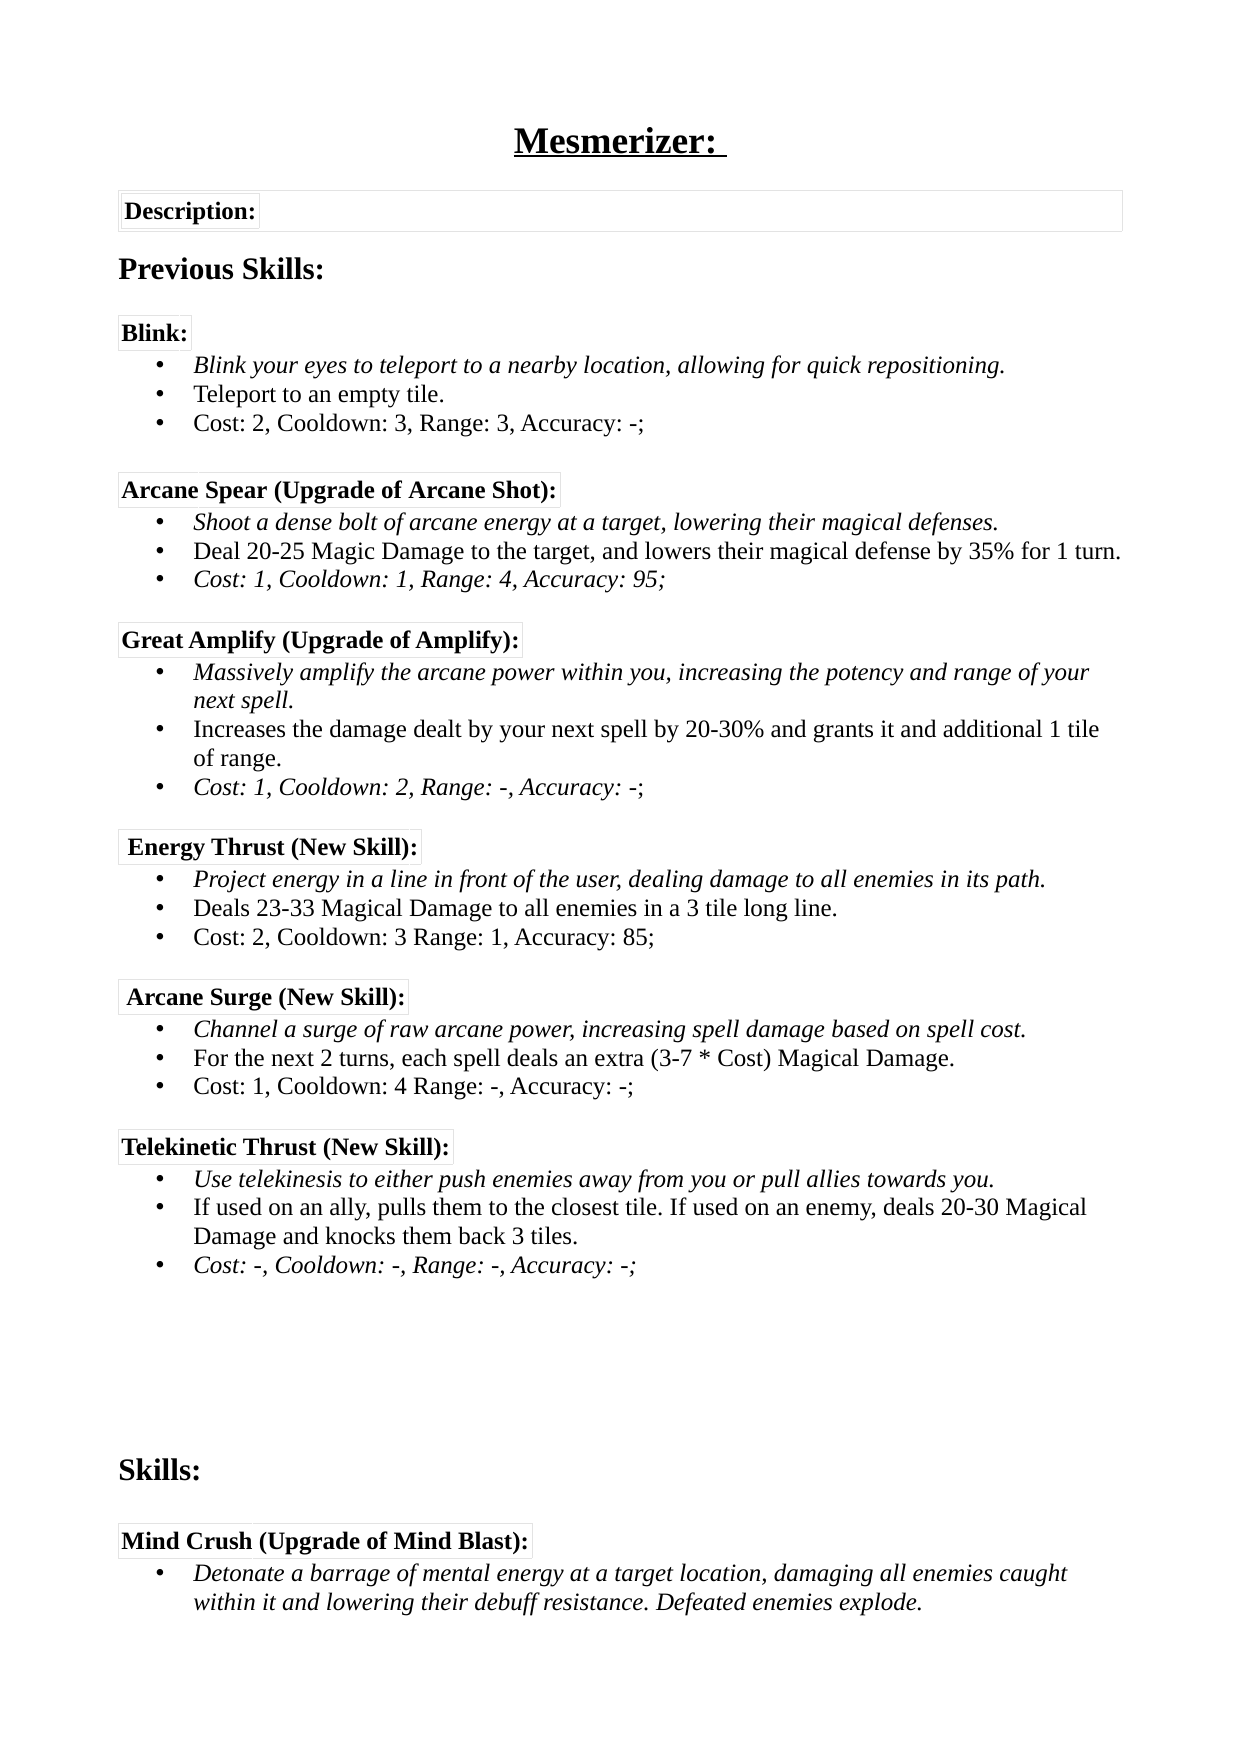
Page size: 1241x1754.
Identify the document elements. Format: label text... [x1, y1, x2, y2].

text Great Amplify (Upgrade of Amplify): [119, 623, 522, 657]
text Previous Skills: [118, 251, 1122, 287]
list Deal 20-25 Magic Damage to the target, and lowers their magical defense by 35% for 1 turn. [156, 536, 1122, 564]
text [422, 829, 1122, 864]
list Cost: 1, Cooldown: 1, Range: 4, Accuracy: 95; [156, 564, 1122, 593]
list Blink your eyes to teleport to a nearby location, allowing for quick repositioning. [156, 350, 1122, 379]
text [409, 979, 1122, 1014]
list For the next 2 turns, each spell deals an extra (3-7 * Cost) Magical Damage. [156, 1043, 1122, 1071]
list Channel a surge of raw arcane power, increasing spell damage based on spell cost. [156, 1014, 1122, 1043]
list Detonate a barrage of mental energy at a target location, damaging all enemies caught within it and lowering their debuff resistance. Defeated enemies explode. [156, 1558, 1122, 1615]
text Arcane Spear (Upgrade of Arcane Shot): [119, 473, 560, 507]
list Project energy in a line in front of the user, dealing damage to all enemies in its path. [156, 864, 1122, 893]
text [533, 1523, 1122, 1558]
text Energy Thrust (New Skill): [119, 830, 421, 864]
text Description: [119, 191, 1122, 231]
text Mesmerizer: [118, 118, 1122, 161]
list Cost: 2, Cooldown: 3 Range: 1, Accuracy: 85; [156, 922, 1122, 950]
list If used on an ally, pulls them to the closest tile. If used on an enemy, deals 20-30 Magical Damage and knocks them back 3 tiles. [156, 1192, 1122, 1250]
text [523, 622, 1122, 657]
list Increases the damage dealt by your next spell by 20-30% and grants it and additional 1 tile of range. [156, 714, 1122, 772]
list Cost: 2, Cooldown: 3, Range: 3, Accuracy: -; [156, 408, 1122, 436]
text Skills: [118, 1451, 1122, 1487]
list Massively amplify the arcane power within you, increasing the potency and range of your next spell. [156, 657, 1122, 714]
text [454, 1129, 1122, 1164]
text [561, 472, 1122, 507]
text [192, 315, 1122, 350]
text Mind Crush (Upgrade of Mind Blast): [119, 1524, 532, 1558]
list Shoot a dense bolt of arcane energy at a target, lowering their magical defenses. [156, 507, 1122, 536]
list Cost: 1, Cooldown: 2, Range: -, Accuracy: -; [156, 772, 1122, 801]
list Cost: 1, Cooldown: 4 Range: -, Accuracy: -; [156, 1071, 1122, 1100]
text Blink: [119, 316, 191, 350]
text Telekinetic Thrust (New Skill): [119, 1130, 453, 1164]
list Cost: -, Cooldown: -, Range: -, Accuracy: -; [156, 1250, 1122, 1279]
list Teleport to an empty tile. [156, 379, 1122, 408]
list Use telekinesis to either push enemies away from you or pull allies towards you. [156, 1164, 1122, 1192]
list Deals 23-33 Magical Damage to all enemies in a 3 tile long line. [156, 893, 1122, 922]
text Arcane Surge (New Skill): [119, 980, 408, 1014]
